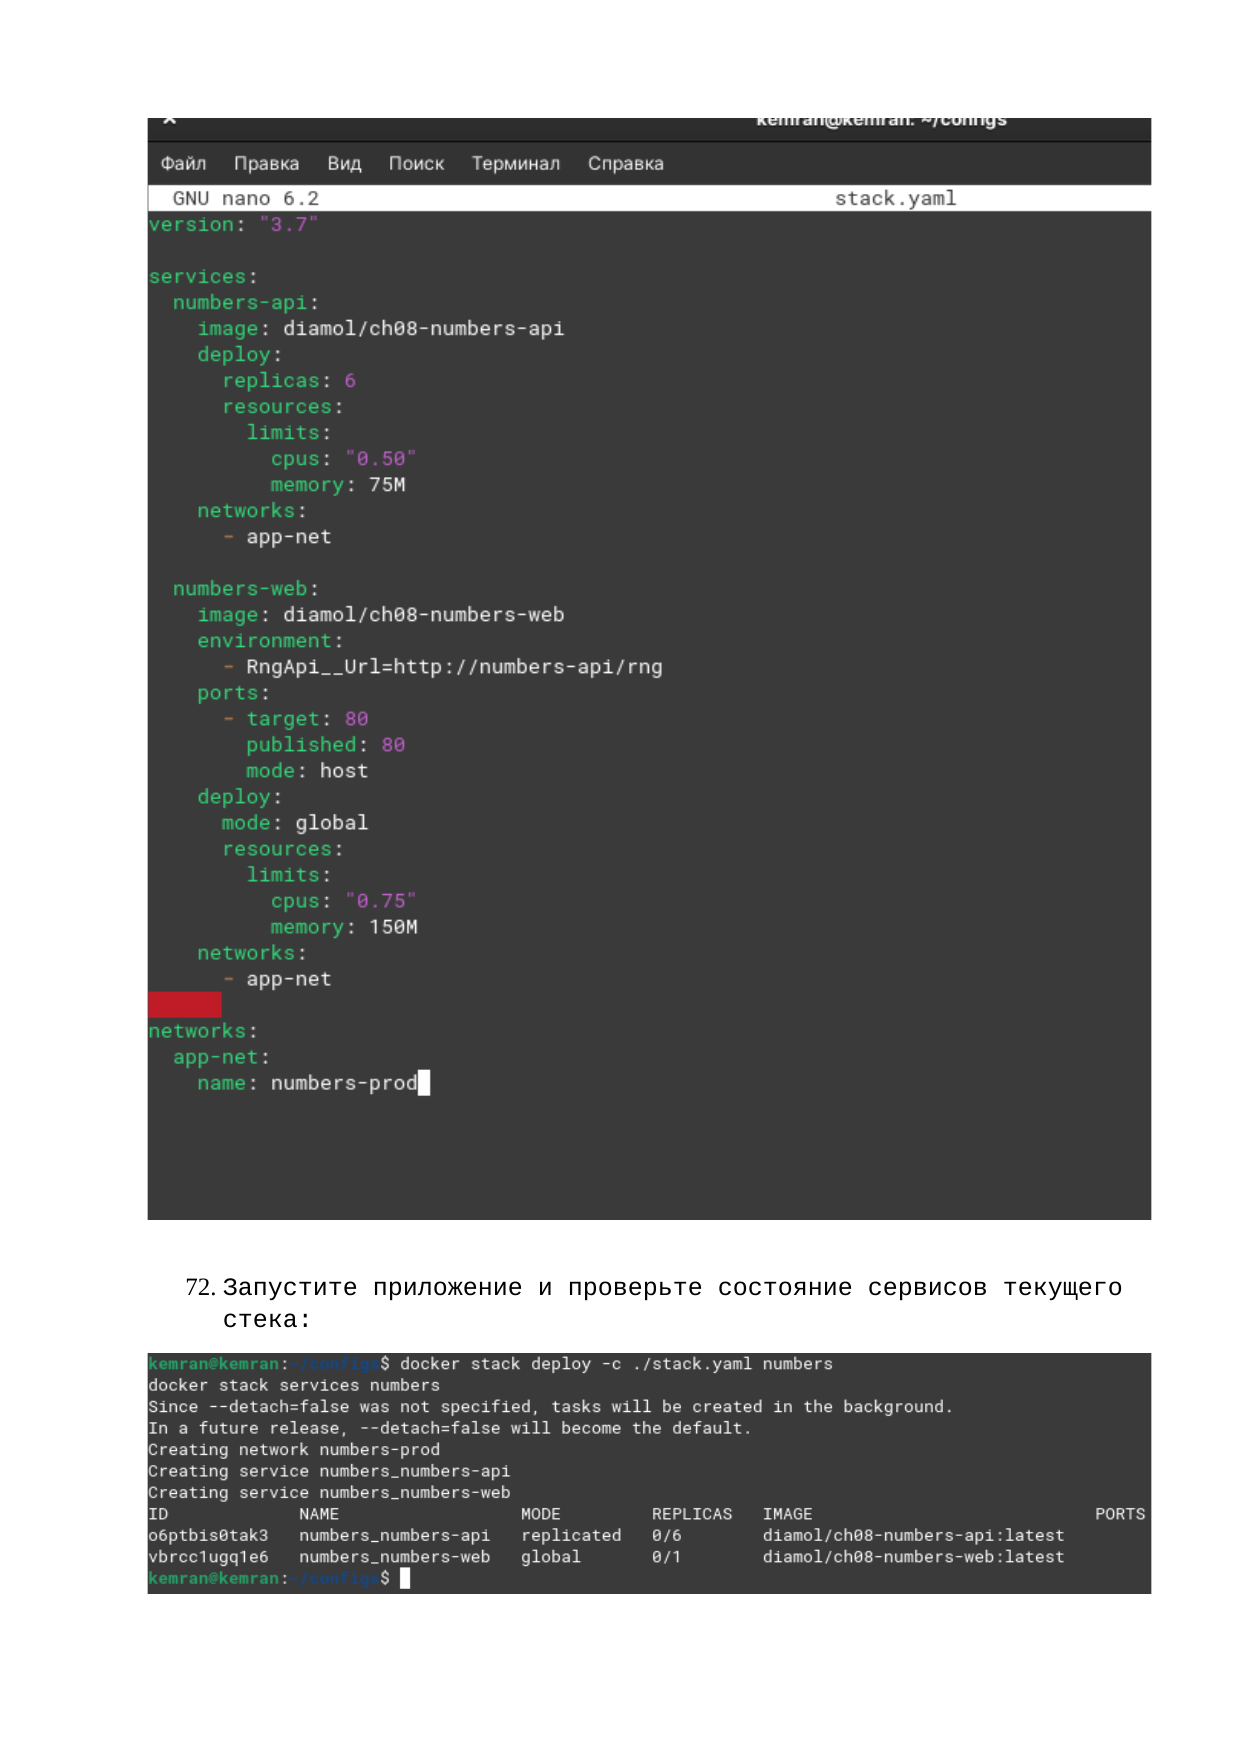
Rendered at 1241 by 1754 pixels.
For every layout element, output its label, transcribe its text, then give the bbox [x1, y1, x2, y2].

list Запустите приложение и проверьте состояние сервисов текущего стека: [185, 1272, 1152, 1335]
picture [147, 118, 1152, 1220]
picture [147, 1353, 1152, 1594]
